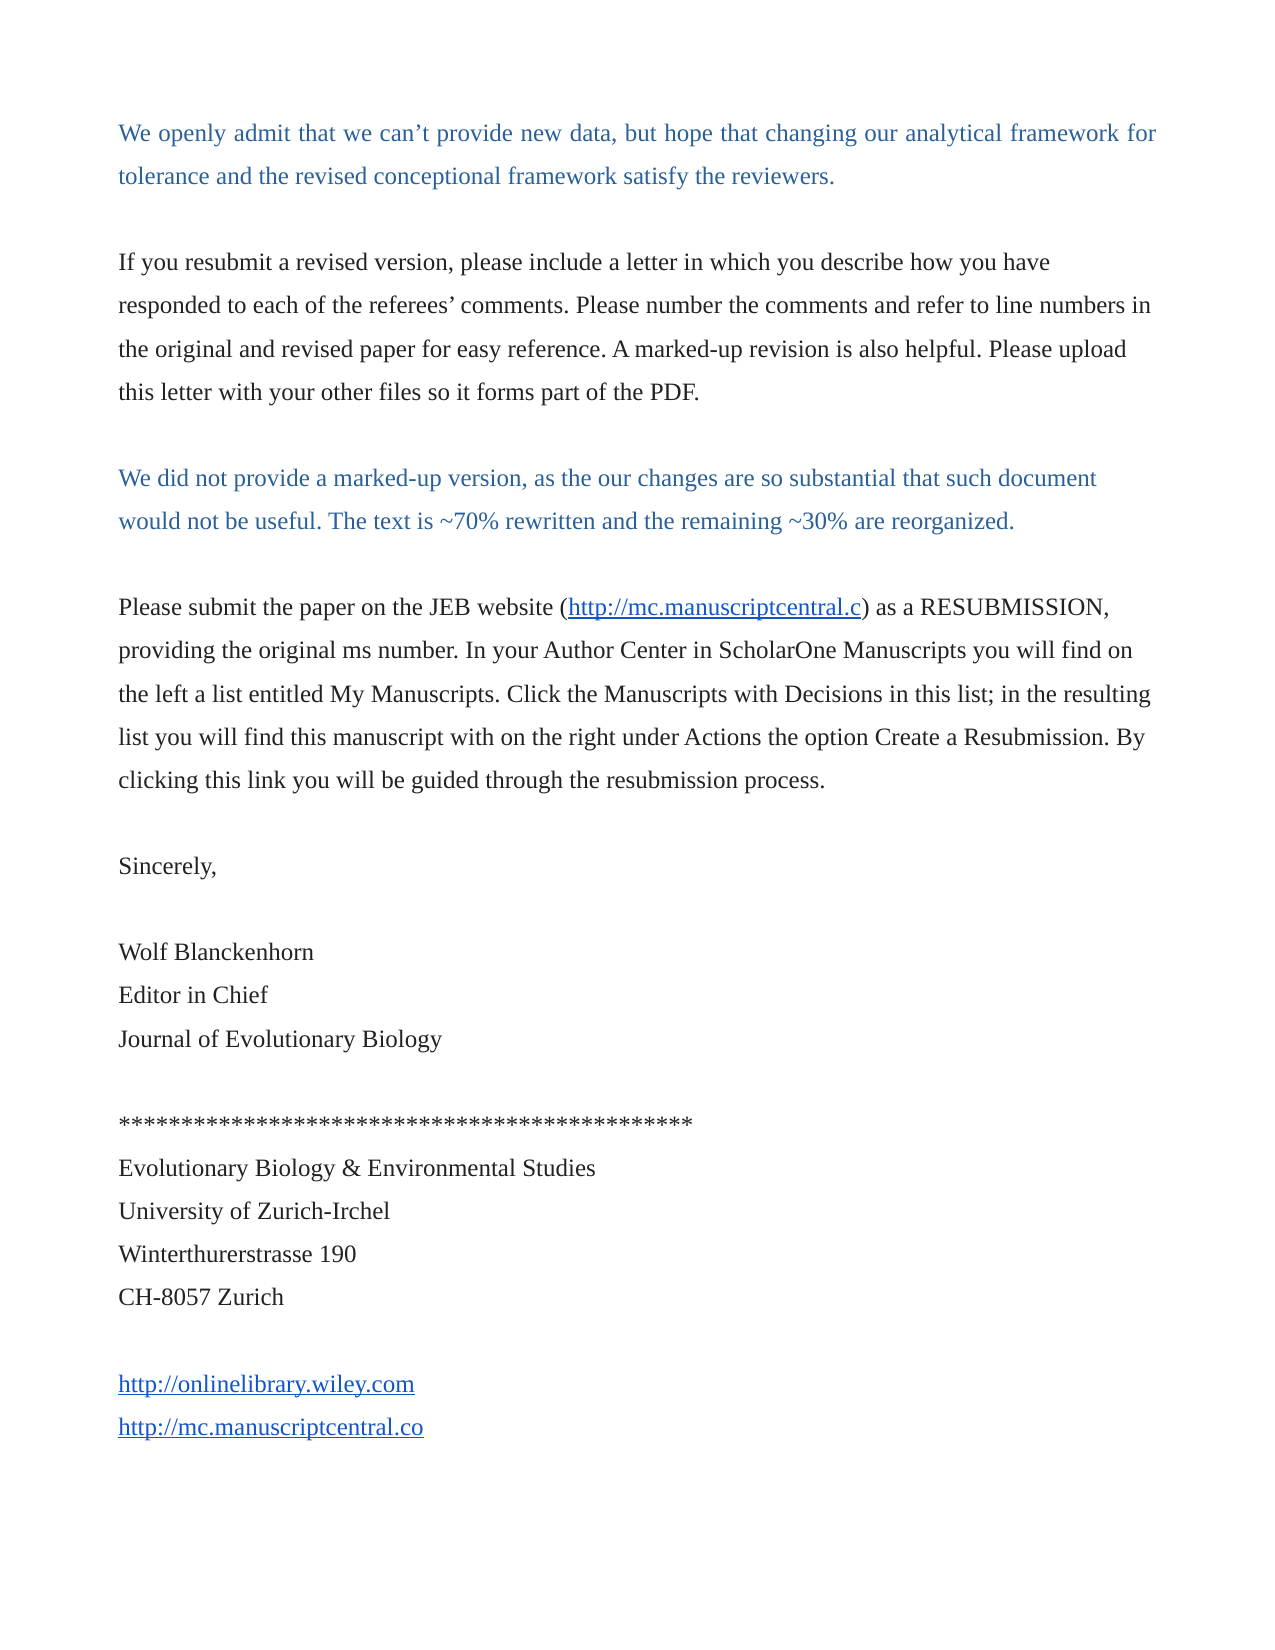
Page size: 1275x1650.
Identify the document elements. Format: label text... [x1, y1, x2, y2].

text We openly admit that we can’t provide new data, but hope that changing our analytical framework for tolerance and the revised conceptional framework satisfy the reviewers. [118, 118, 1157, 190]
text Please submit the paper on the JEB website (http://mc.manuscriptcentral.c) as a RESUBMISSION, providing the original ms number. In your Author Center in ScholarOne Manuscripts you will find on the left a list entitled My Manuscripts. Click the Manuscripts with Decisions in this list; in the resulting list you will find this manuscript with on the right under Actions the option Create a Resubmission. By clicking this link you will be guided through the resubmission process. Sincerely, Wolf Blanckenhorn Editor in Chief Journal of Evolutionary Biology ********************************************** Evolutionary Biology & Environmental Studies University of Zurich-Irchel Winterthurerstrasse 190 CH-8057 Zurich http://onlinelibrary.wiley.com http://mc.manuscriptcentral.co [118, 549, 1157, 1441]
text If you resubmit a revised version, please include a letter in which you describe how you have responded to each of the referees’ comments. Please number the comments and refer to line numbers in the original and revised paper for easy reference. A marked-up revision is also helpful. Please upload this letter with your other files so it forms part of the PDF. [118, 204, 1157, 406]
text We did not provide a marked-up version, as the our changes are so substantial that such document would not be useful. The text is ~70% rewritten and the remaining ~30% are reorganized. [118, 463, 1157, 535]
